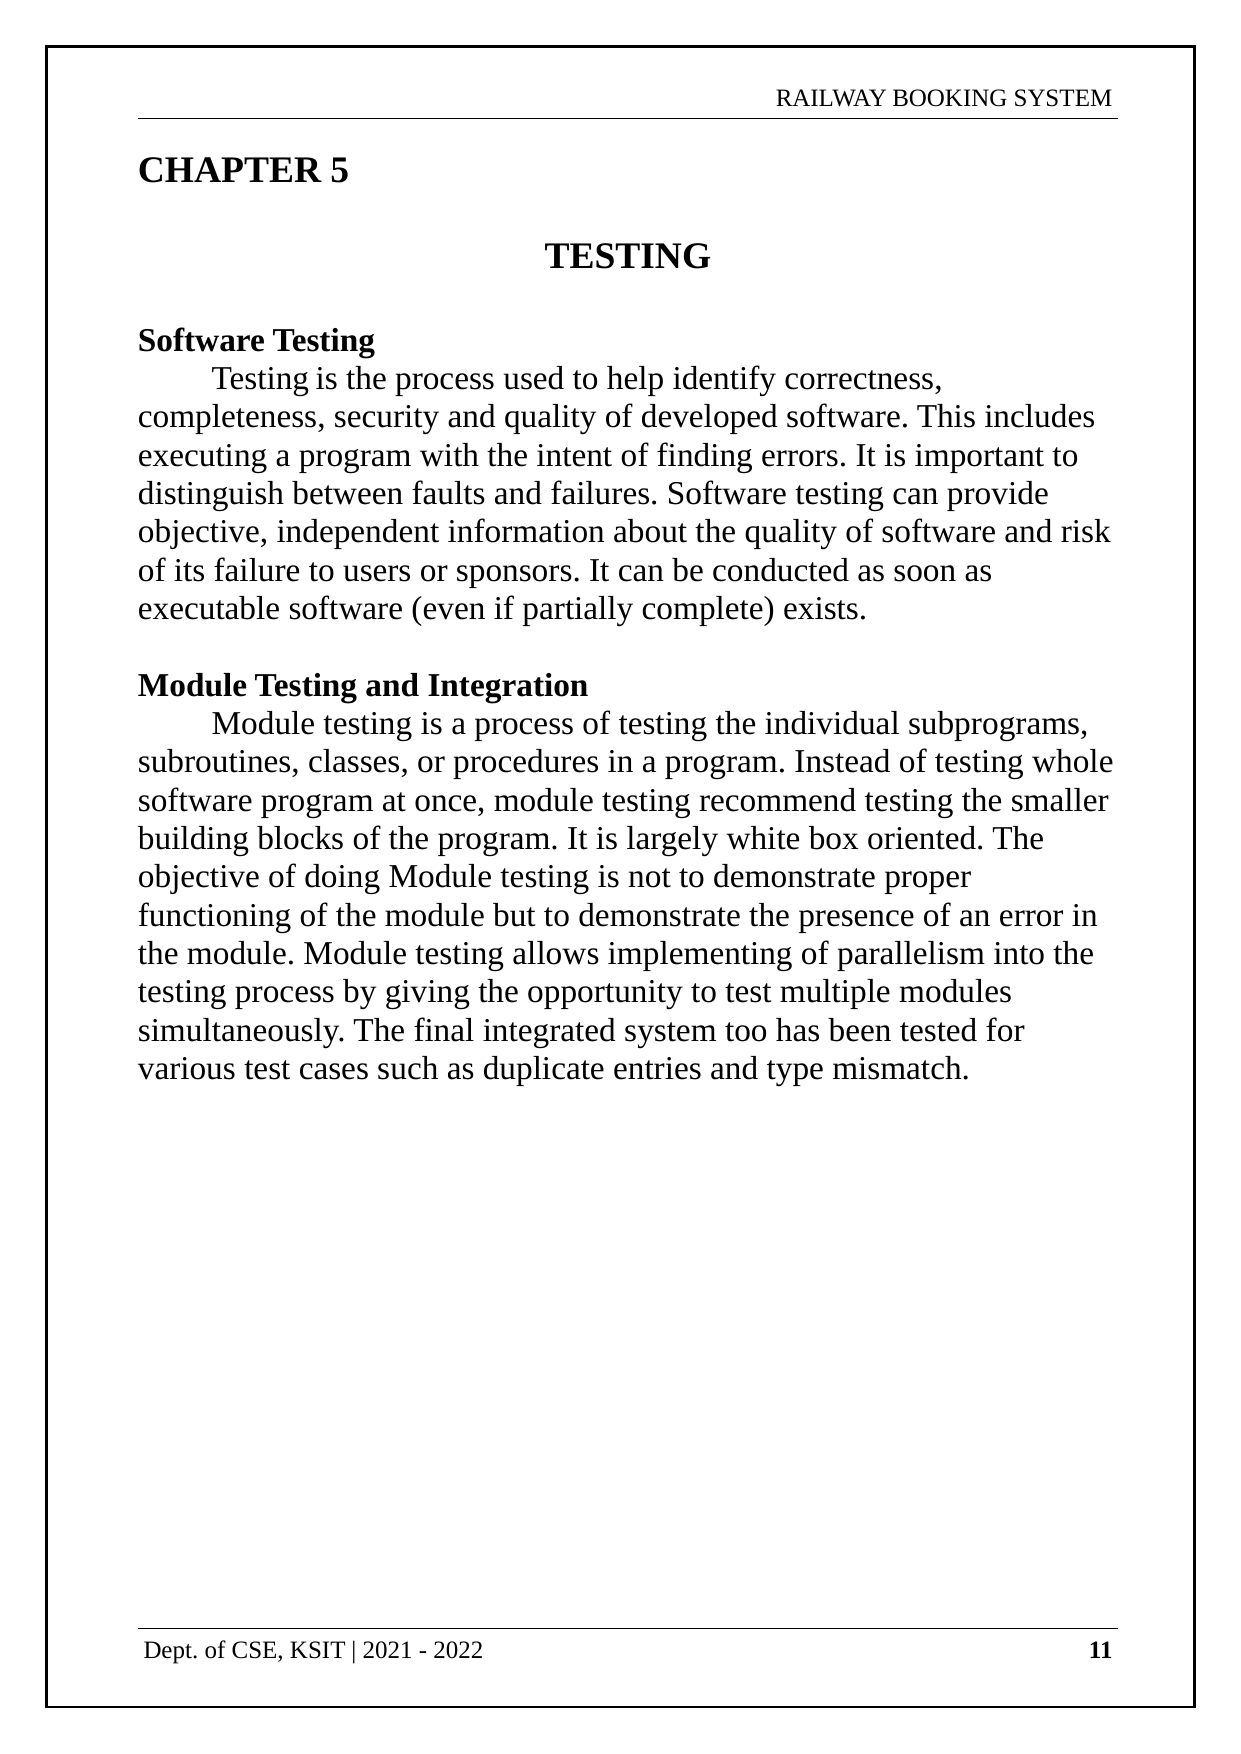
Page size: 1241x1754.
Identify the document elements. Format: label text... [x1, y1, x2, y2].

text CHAPTER 5 [138, 148, 1118, 191]
table_header Dept. of CSE, KSIT | 2021 - 2022 [138, 1629, 628, 1669]
table_header 11 [628, 1629, 1118, 1669]
table_header RAILWAY BOOKING SYSTEM [138, 78, 1118, 118]
text Module Testing and Integration [138, 665, 1118, 703]
text Testing is the process used to help identify correctness, completeness, security and quality of developed software. This includes executing a program with the intent of finding errors. It is important to distinguish between faults and failures. Software testing can provide objective, independent information about the quality of software and risk of its failure to users or sponsors. It can be conducted as soon as executable software (even if partially complete) exists. [138, 358, 1118, 627]
text Module testing is a process of testing the individual subprograms, subroutines, classes, or procedures in a program. Instead of testing whole software program at once, module testing recommend testing the smaller building blocks of the program. It is largely white box oriented. The objective of doing Module testing is not to demonstrate proper functioning of the module but to demonstrate the presence of an error in the module. Module testing allows implementing of parallelism into the testing process by giving the opportunity to test multiple modules simultaneously. The final integrated system too has been tested for various test cases such as duplicate entries and type mismatch. [138, 703, 1118, 1087]
text TESTING [138, 234, 1118, 277]
text Software Testing [138, 320, 1118, 358]
